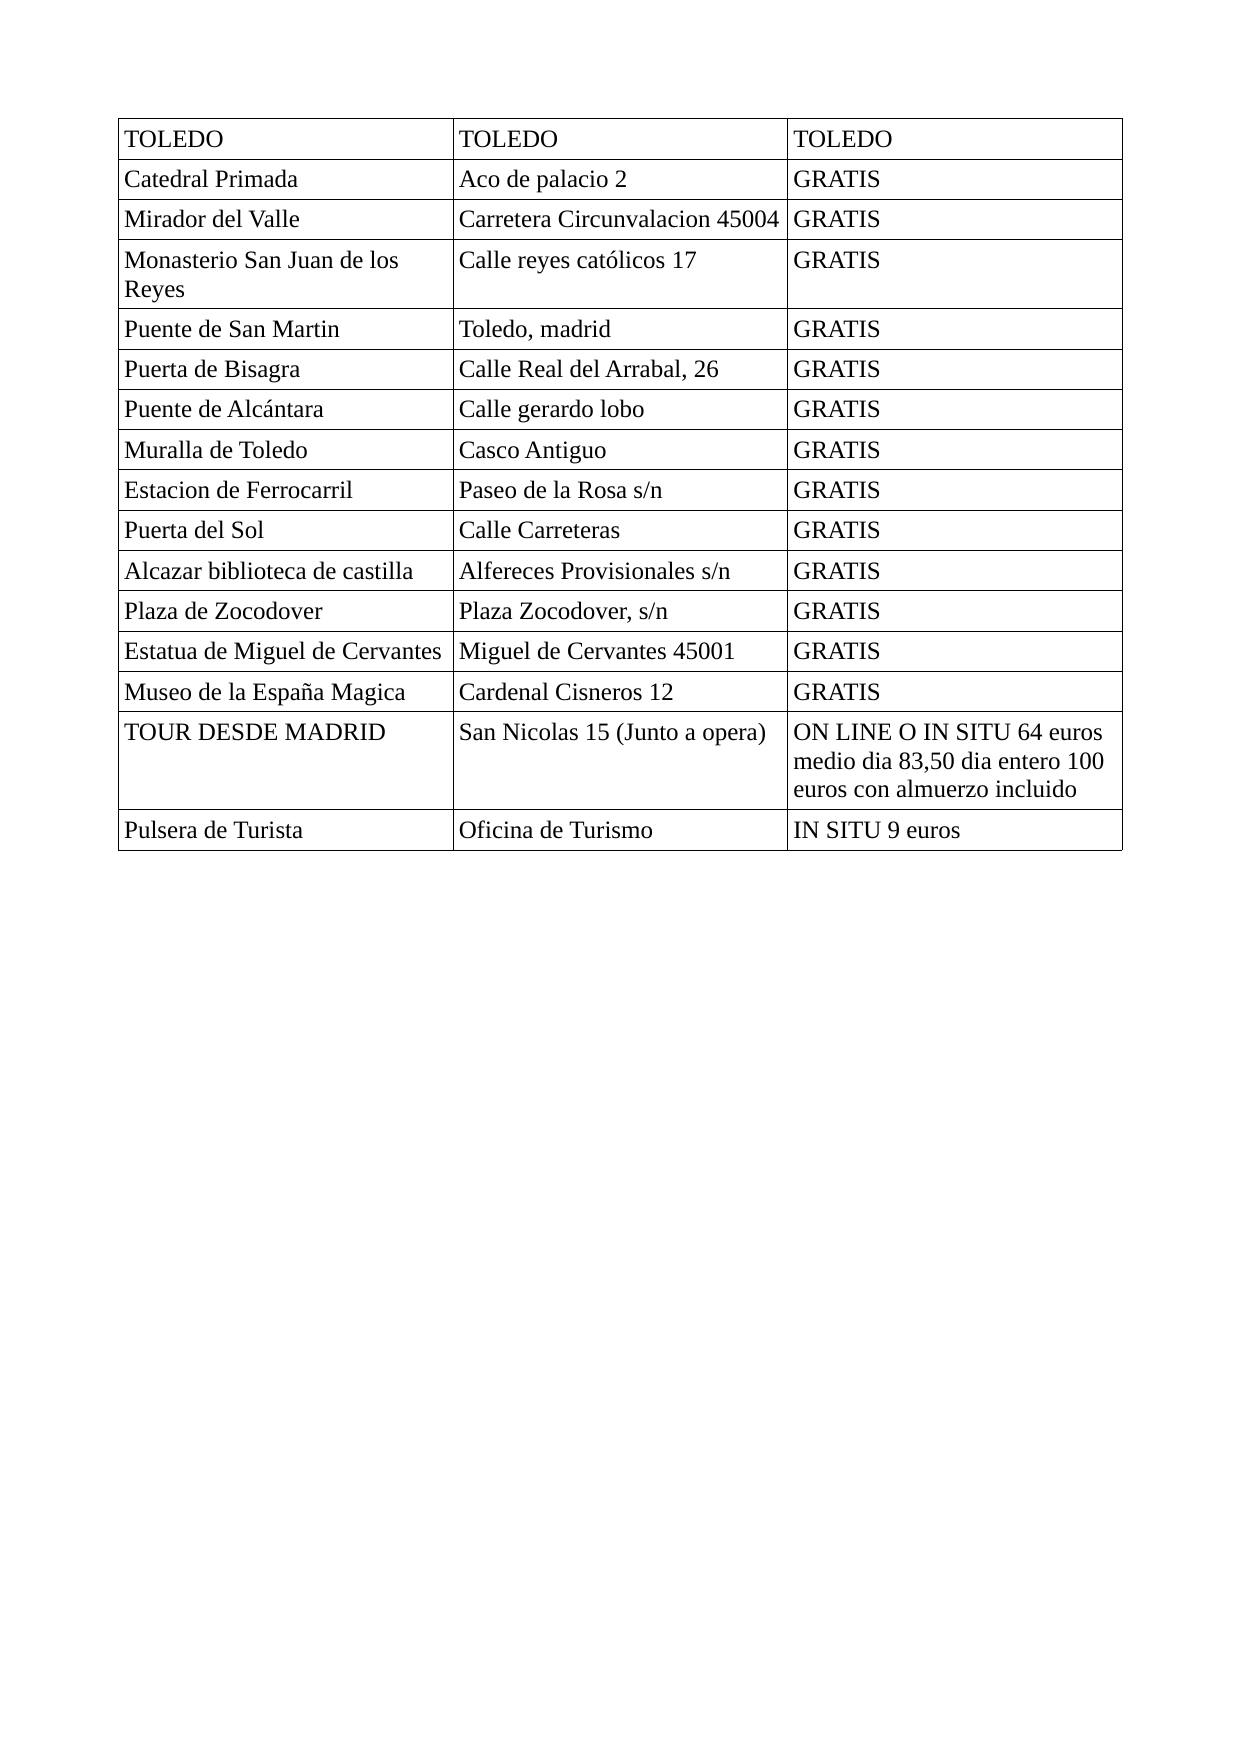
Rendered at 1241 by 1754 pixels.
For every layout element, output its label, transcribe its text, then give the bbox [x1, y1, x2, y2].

table_cell GRATIS [788, 672, 1122, 711]
table_cell Cardenal Cisneros 12 [454, 672, 787, 711]
table_cell GRATIS [788, 160, 1122, 199]
table_cell Carretera Circunvalacion 45004 [454, 200, 787, 239]
table_cell GRATIS [788, 551, 1122, 590]
table_cell Aco de palacio 2 [454, 160, 787, 199]
table_cell Puente de Alcántara [119, 390, 453, 429]
table_cell GRATIS [788, 591, 1122, 631]
table_cell GRATIS [788, 200, 1122, 239]
table_cell Puerta de Bisagra [119, 350, 453, 389]
table_cell Toledo, madrid [454, 309, 787, 348]
table_cell Museo de la España Magica [119, 672, 453, 711]
table_header Pulsera de Turista [119, 810, 453, 849]
table_cell Miguel de Cervantes 45001 [454, 632, 787, 671]
table_header Oficina de Turismo [454, 810, 787, 849]
table_cell Plaza de Zocodover [119, 591, 453, 631]
table_cell GRATIS [788, 350, 1122, 389]
table_cell GRATIS [788, 632, 1122, 671]
table_cell Calle gerardo lobo [454, 390, 787, 429]
table_cell GRATIS [788, 470, 1122, 510]
table_cell Calle Real del Arrabal, 26 [454, 350, 787, 389]
table_cell GRATIS [788, 240, 1122, 308]
table_header TOLEDO [119, 119, 453, 158]
table_cell Estacion de Ferrocarril [119, 470, 453, 510]
table_cell Plaza Zocodover, s/n [454, 591, 787, 631]
table_cell Calle Carreteras [454, 511, 787, 550]
table_cell Estatua de Miguel de Cervantes [119, 632, 453, 671]
table_header IN SITU 9 euros [788, 810, 1122, 849]
table_cell Puente de San Martin [119, 309, 453, 348]
table_cell ON LINE O IN SITU 64 euros medio dia 83,50 dia entero 100 euros con almuerzo incluido [788, 712, 1122, 809]
table_cell GRATIS [788, 309, 1122, 348]
table_cell GRATIS [788, 511, 1122, 550]
table_cell Monasterio San Juan de los Reyes [119, 240, 453, 308]
table_cell Mirador del Valle [119, 200, 453, 239]
table_cell Casco Antiguo [454, 430, 787, 469]
table_cell Alfereces Provisionales s/n [454, 551, 787, 590]
table_header TOLEDO [454, 119, 787, 158]
table_cell TOUR DESDE MADRID [119, 712, 453, 809]
table_cell Calle reyes católicos 17 [454, 240, 787, 308]
table_cell Catedral Primada [119, 160, 453, 199]
table_cell San Nicolas 15 (Junto a opera) [454, 712, 787, 809]
table_cell Paseo de la Rosa s/n [454, 470, 787, 510]
table_cell GRATIS [788, 430, 1122, 469]
table_cell Muralla de Toledo [119, 430, 453, 469]
table_cell GRATIS [788, 390, 1122, 429]
table_cell Puerta del Sol [119, 511, 453, 550]
table_header TOLEDO [788, 119, 1122, 158]
table_cell Alcazar biblioteca de castilla [119, 551, 453, 590]
